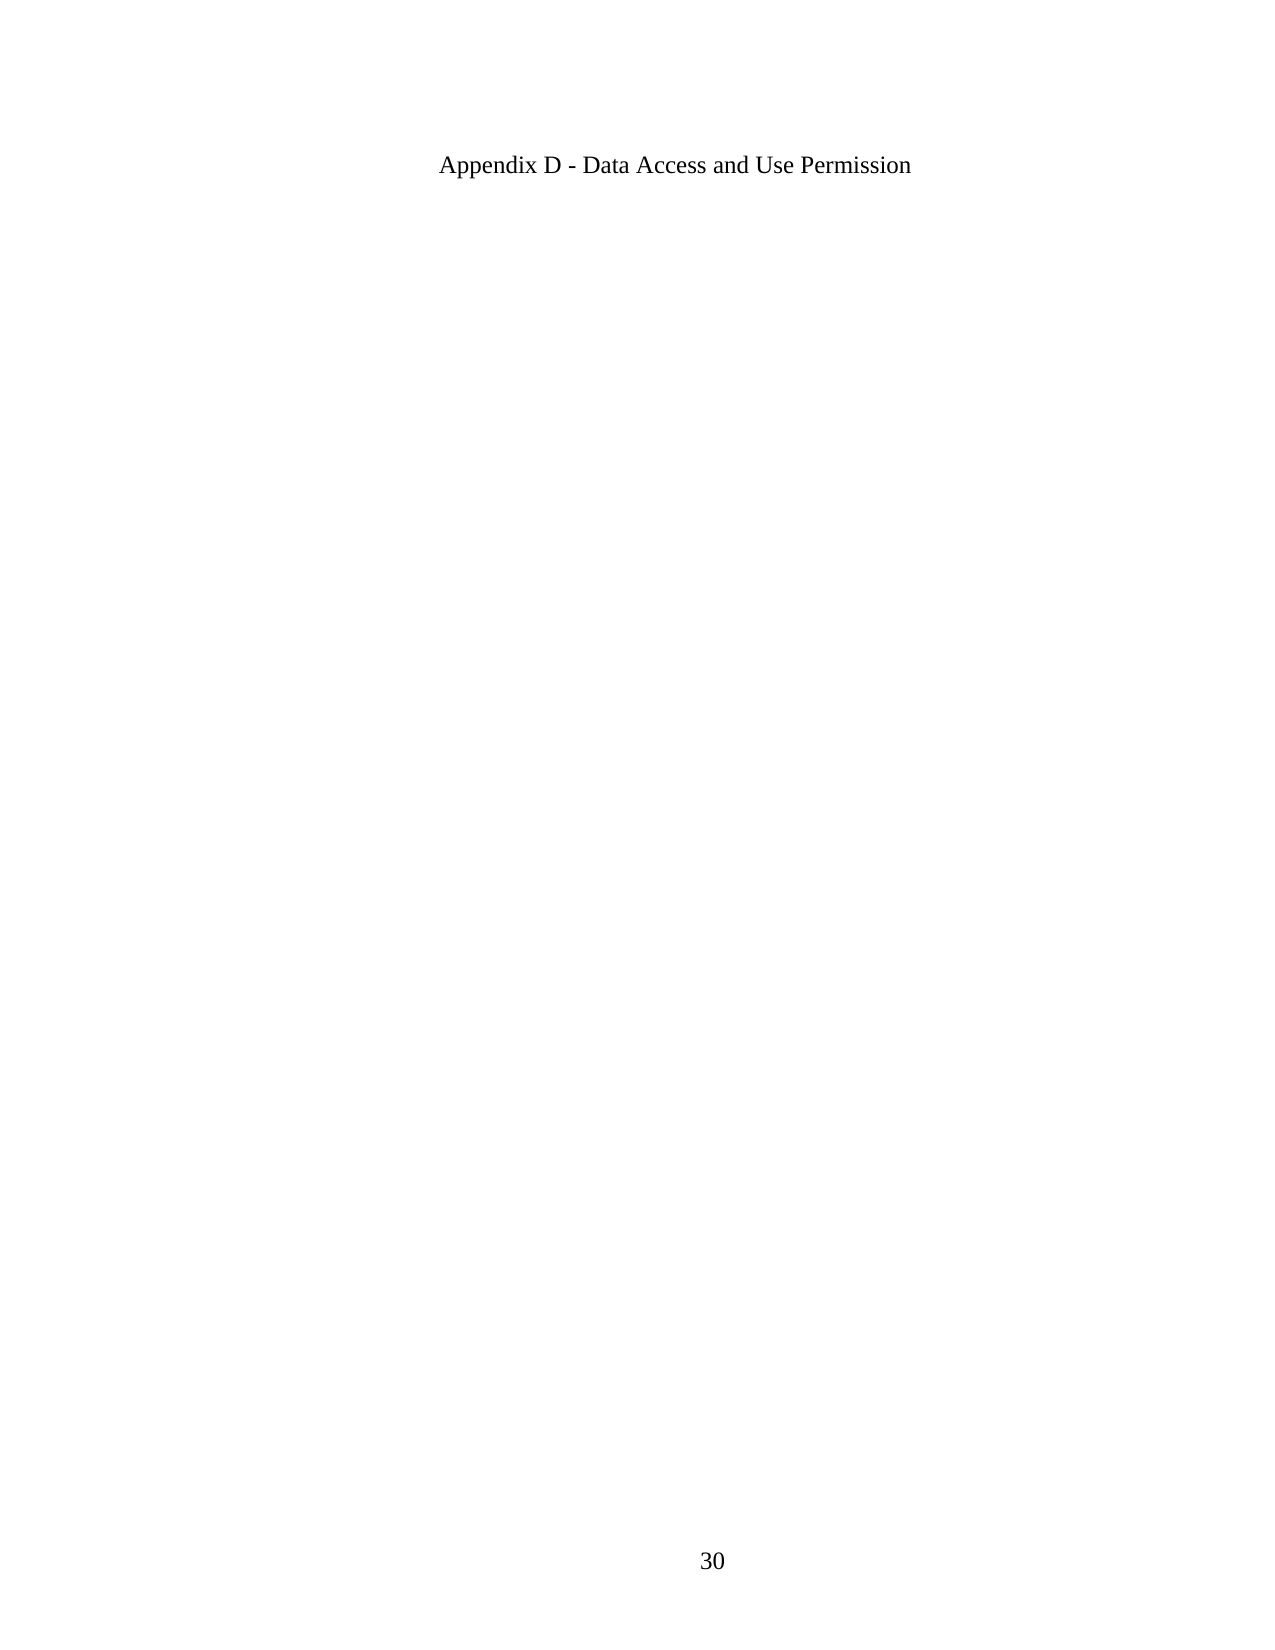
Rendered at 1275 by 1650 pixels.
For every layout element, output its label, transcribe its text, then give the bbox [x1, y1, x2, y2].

subtitle Appendix D - Data Access and Use Permission [225, 150, 1125, 179]
